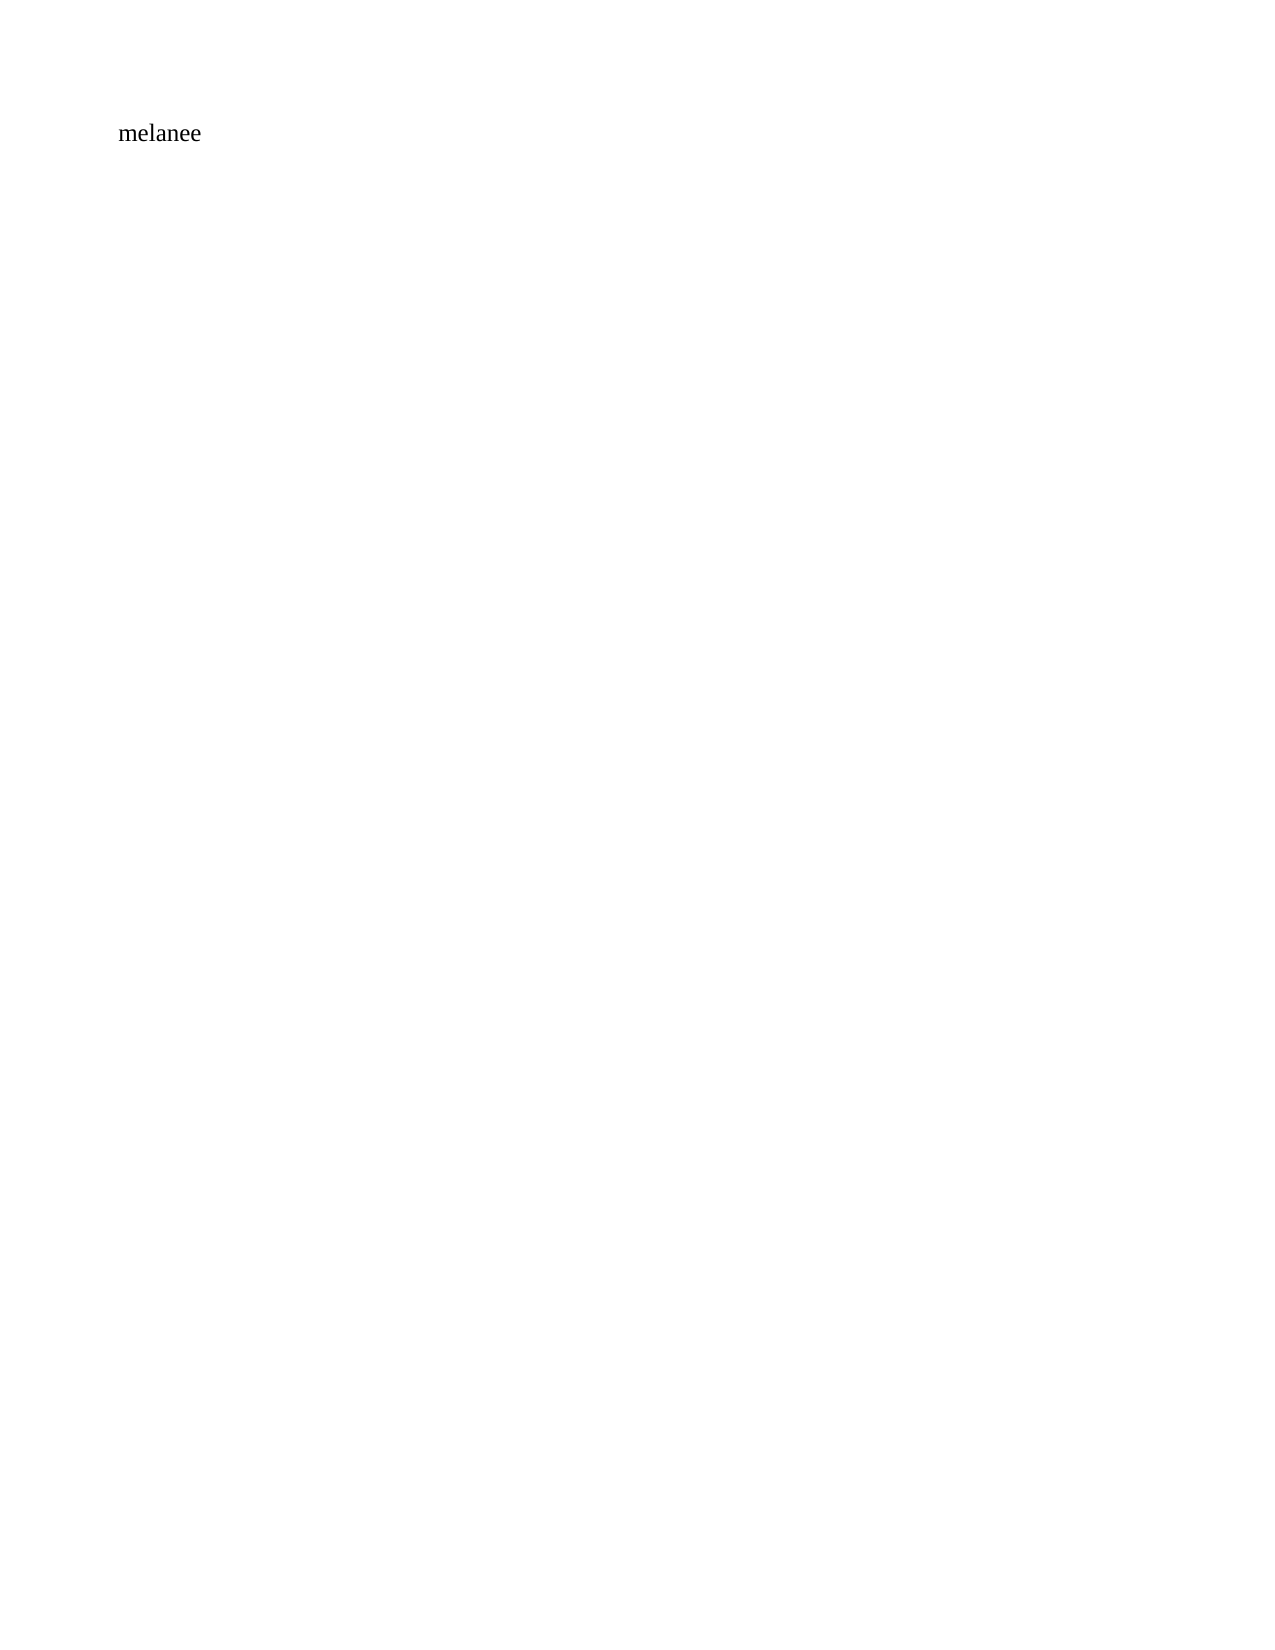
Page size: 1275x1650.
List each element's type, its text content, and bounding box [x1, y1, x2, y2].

text melanee [118, 118, 1157, 147]
